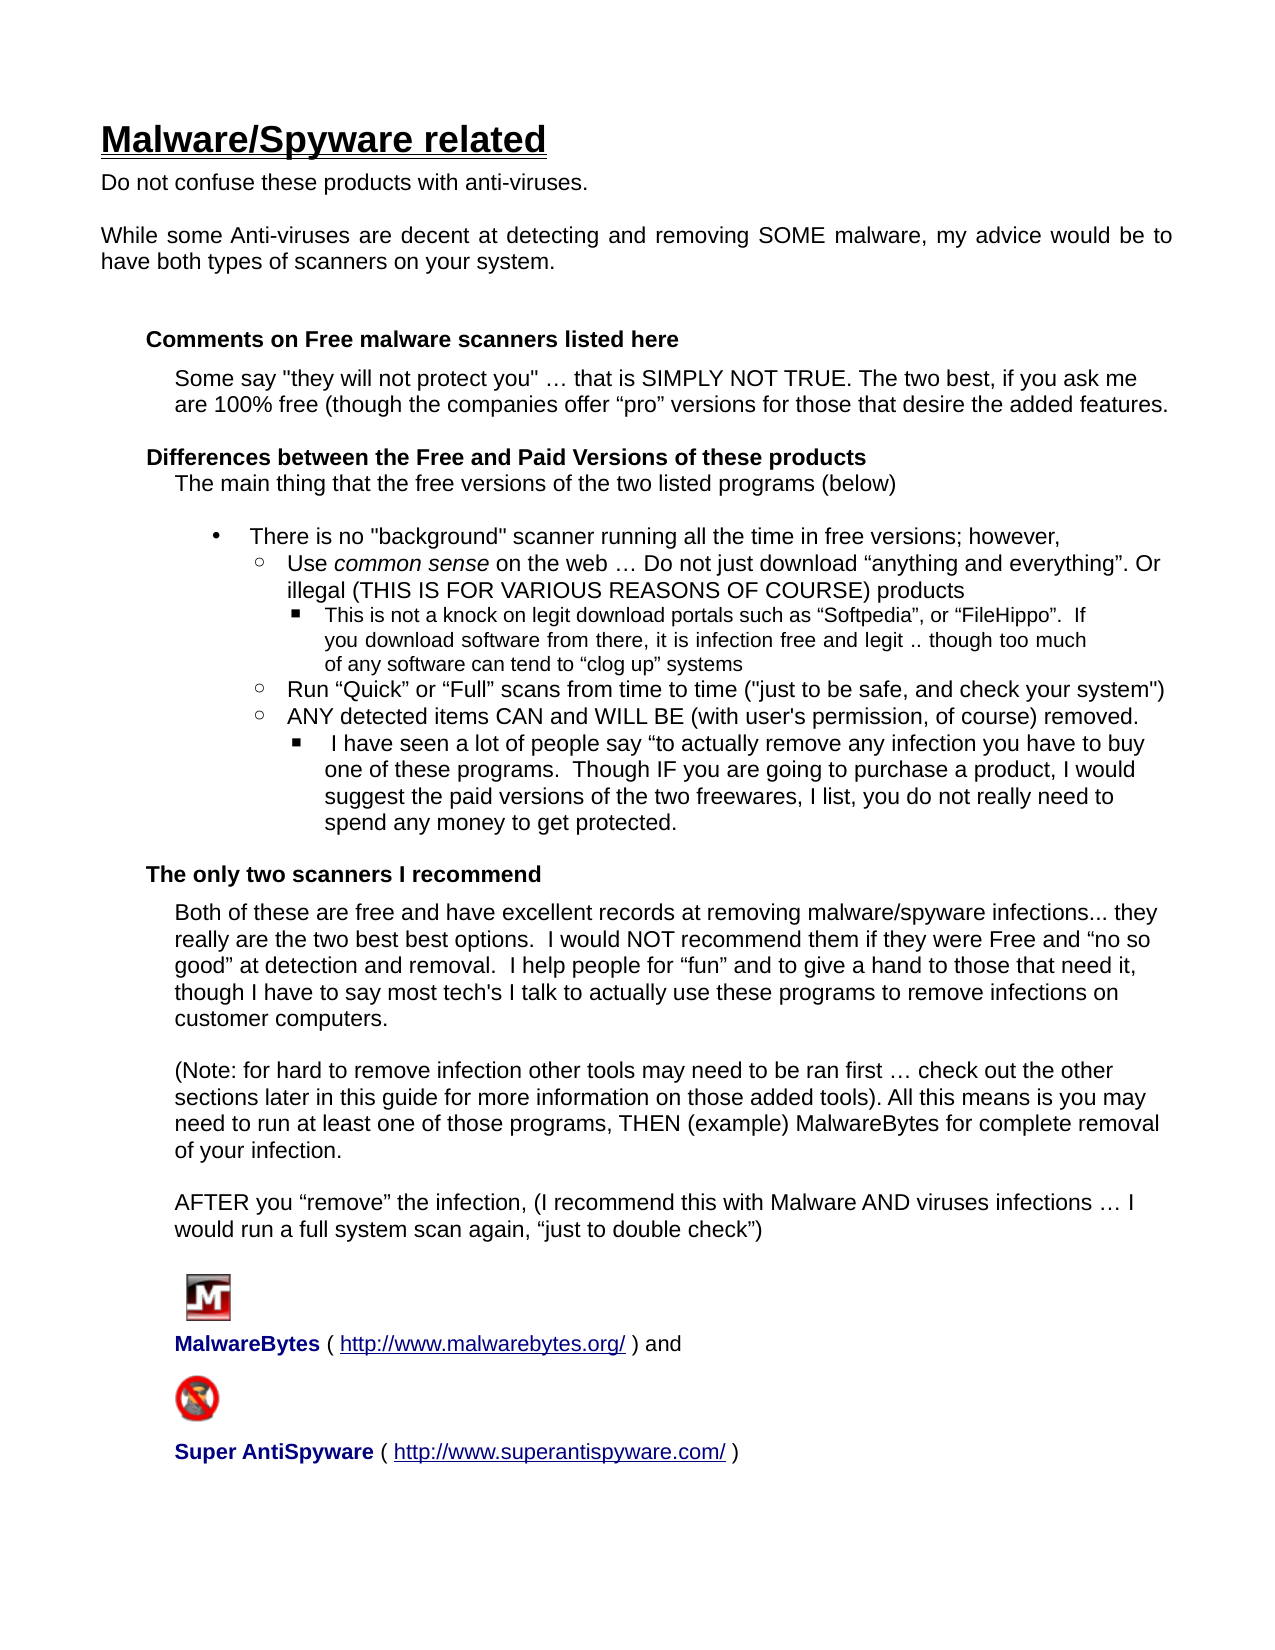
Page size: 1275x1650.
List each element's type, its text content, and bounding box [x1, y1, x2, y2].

list This is not a knock on legit download portals such as “Softpedia”, or “FileHippo”. If you download software from there, it is infection free and legit .. though too much of any software can tend to “clog up” systems [286, 603, 1088, 676]
list I have seen a lot of people say “to actually remove any infection you have to buy one of these programs. Though IF you are going to purchase a product, I would suggest the paid versions of the two freewares, I list, you do not really need to spend any money to get protected. [287, 729, 1174, 836]
list Use common sense on the web … Do not just download “anything and everything”. Or illegal (THIS IS FOR VARIOUS REASONS OF COURSE) products [249, 550, 1174, 603]
text Super AntiSpyware ( http://www.superantispyware.com/ ) [174, 1436, 1174, 1465]
list ANY detected items CAN and WILL BE (with user's permission, of course) removed. [249, 703, 1174, 729]
list There is no "background" scanner running all the time in free versions; however, [212, 523, 1174, 550]
subtitle The only two scanners I recommend [146, 861, 1174, 887]
list Run “Quick” or “Full” scans from time to time ("just to be safe, and check your system") [249, 676, 1174, 703]
text While some Anti-viruses are decent at detecting and removing SOME malware, my advice would be to have both types of scanners on your system. [101, 222, 1174, 274]
subtitle Comments on Free malware scanners listed here [146, 326, 1174, 352]
text Some say "they will not protect you" … that is SIMPLY NOT TRUE. The two best, if you ask me are 100% free (though the companies offer “pro” versions for those that desire the added features. [174, 365, 1174, 417]
subtitle Malware/Spyware related [101, 117, 1174, 160]
text Differences between the Free and Paid Versions of these products [146, 444, 1174, 470]
text Do not confuse these products with anti-viruses. [101, 169, 1174, 195]
text (Note: for hard to remove infection other tools may need to be ran first … check out the other sections later in this guide for more information on those added tools). All this means is you may need to run at least one of those programs, THEN (example) MalwareBytes for complete removal of your infection. [174, 1057, 1174, 1163]
text AFTER you “remove” the infection, (I recommend this with Malware AND viruses infections … I would run a full system scan again, “just to double check”) [174, 1189, 1174, 1242]
text The main thing that the free versions of the two listed programs (below) [174, 470, 1174, 496]
picture [174, 1375, 221, 1422]
text MalwareBytes ( http://www.malwarebytes.org/ ) and [174, 1328, 1174, 1357]
text Both of these are free and have excellent records at removing malware/spyware infections... they really are the two best best options. I would NOT recommend them if they were Free and “no so good” at detection and removal. I help people for “fun” and to give a hand to those that need it, though I have to say most tech's I talk to actually use these programs to remove infections on customer computers. [174, 899, 1174, 1031]
picture [186, 1274, 231, 1321]
